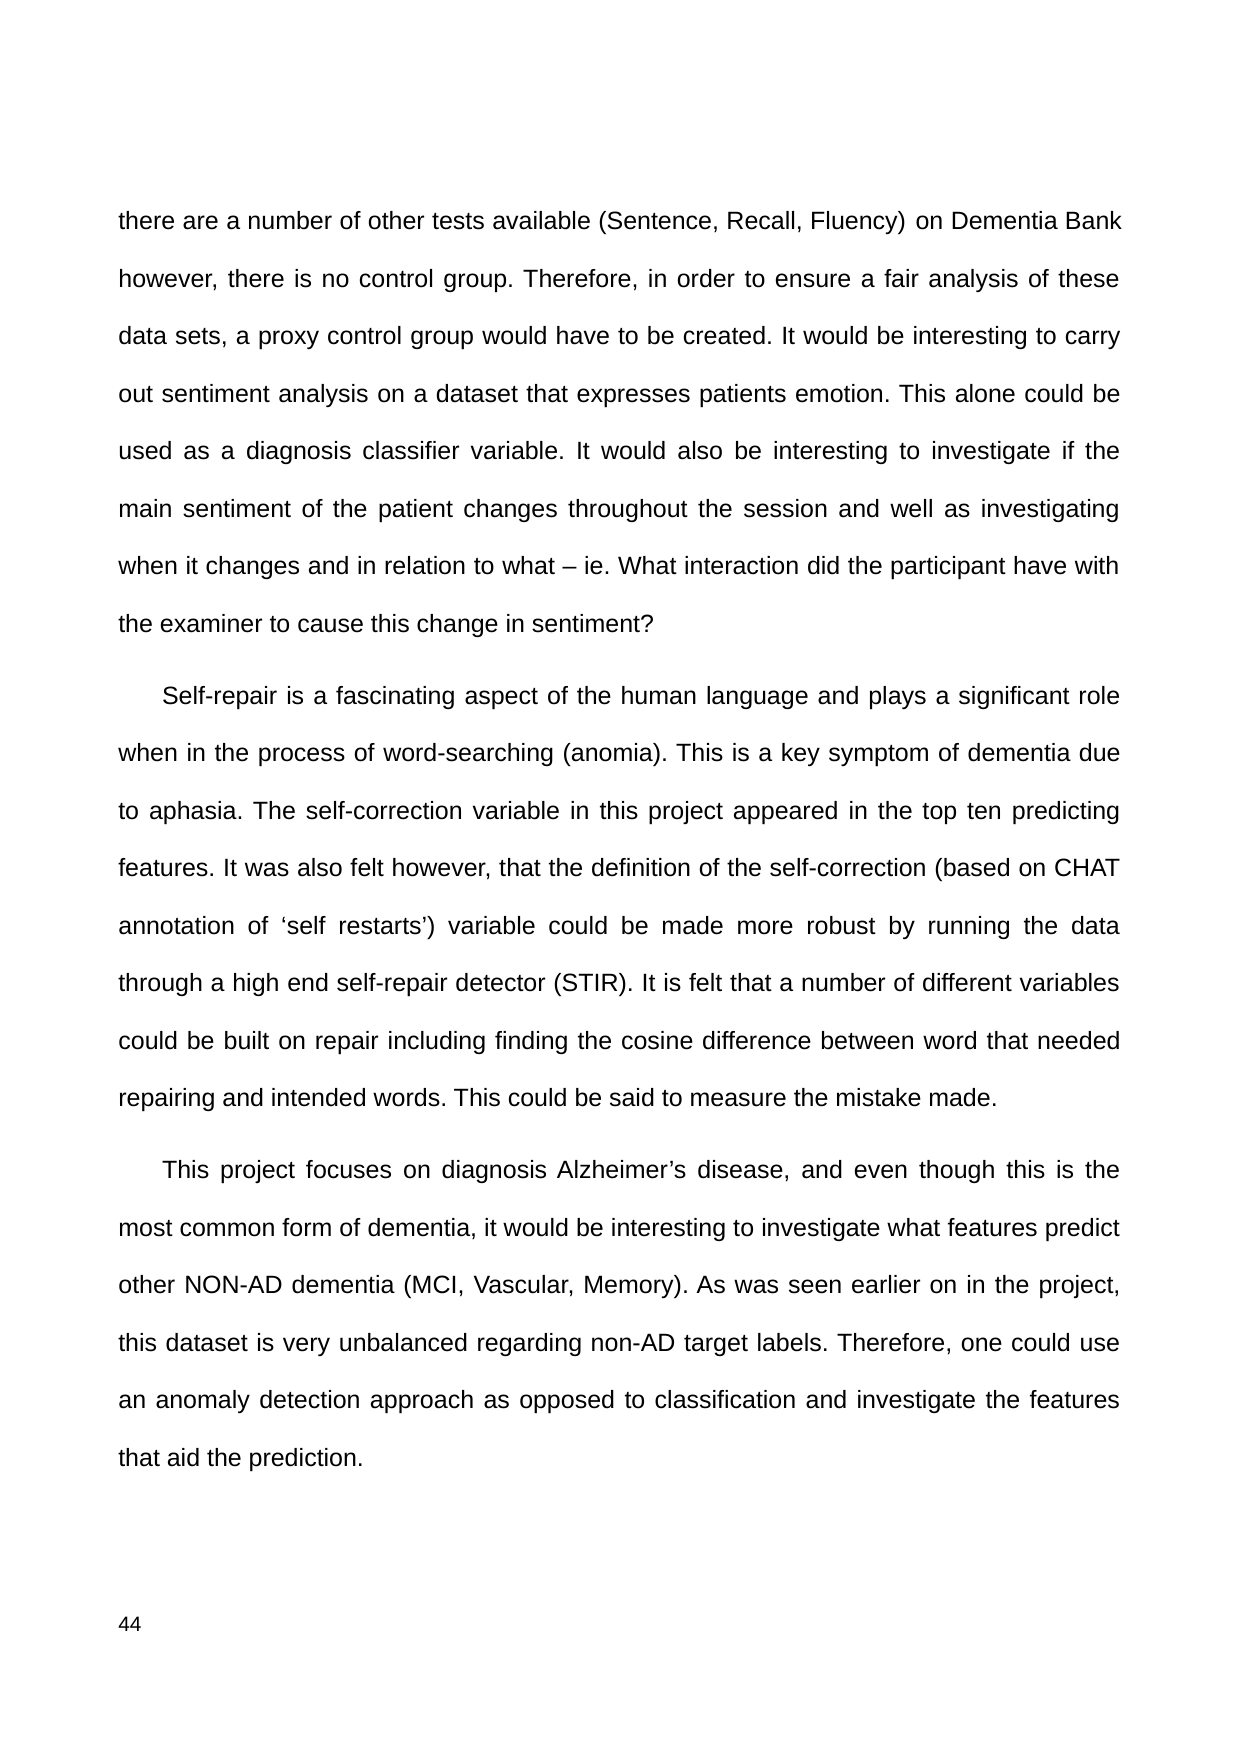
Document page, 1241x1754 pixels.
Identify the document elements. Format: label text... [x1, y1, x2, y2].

text This project focuses on diagnosis Alzheimer’s disease, and even though this is the most common form of dementia, it would be interesting to investigate what features predict other NON-AD dementia (MCI, Vascular, Memory). As was seen earlier on in the project, this dataset is very unbalanced regarding non-AD target labels. Therefore, one could use an anomaly detection approach as opposed to classification and investigate the features that aid the prediction. [118, 1155, 1122, 1472]
text Self-repair is a fascinating aspect of the human language and plays a significant role when in the process of word-searching (anomia). This is a key symptom of dementia due to aphasia. The self-correction variable in this project appeared in the top ten predicting features. It was also felt however, that the definition of the self-correction (based on CHAT annotation of ‘self restarts’) variable could be made more robust by running the data through a high end self-repair detector (STIR). It is felt that a number of different variables could be built on repair including finding the cosine difference between word that needed repairing and intended words. This could be said to measure the mistake made. [118, 681, 1122, 1112]
text there are a number of other tests available (Sentence, Recall, Fluency) on Dementia Bank however, there is no control group. Therefore, in order to ensure a fair analysis of these data sets, a proxy control group would have to be created. It would be interesting to carry out sentiment analysis on a dataset that expresses patients emotion. This alone could be used as a diagnosis classifier variable. It would also be interesting to investigate if the main sentiment of the patient changes throughout the session and well as investigating when it changes and in relation to what – ie. What interaction did the participant have with the examiner to cause this change in sentiment? [118, 206, 1122, 637]
